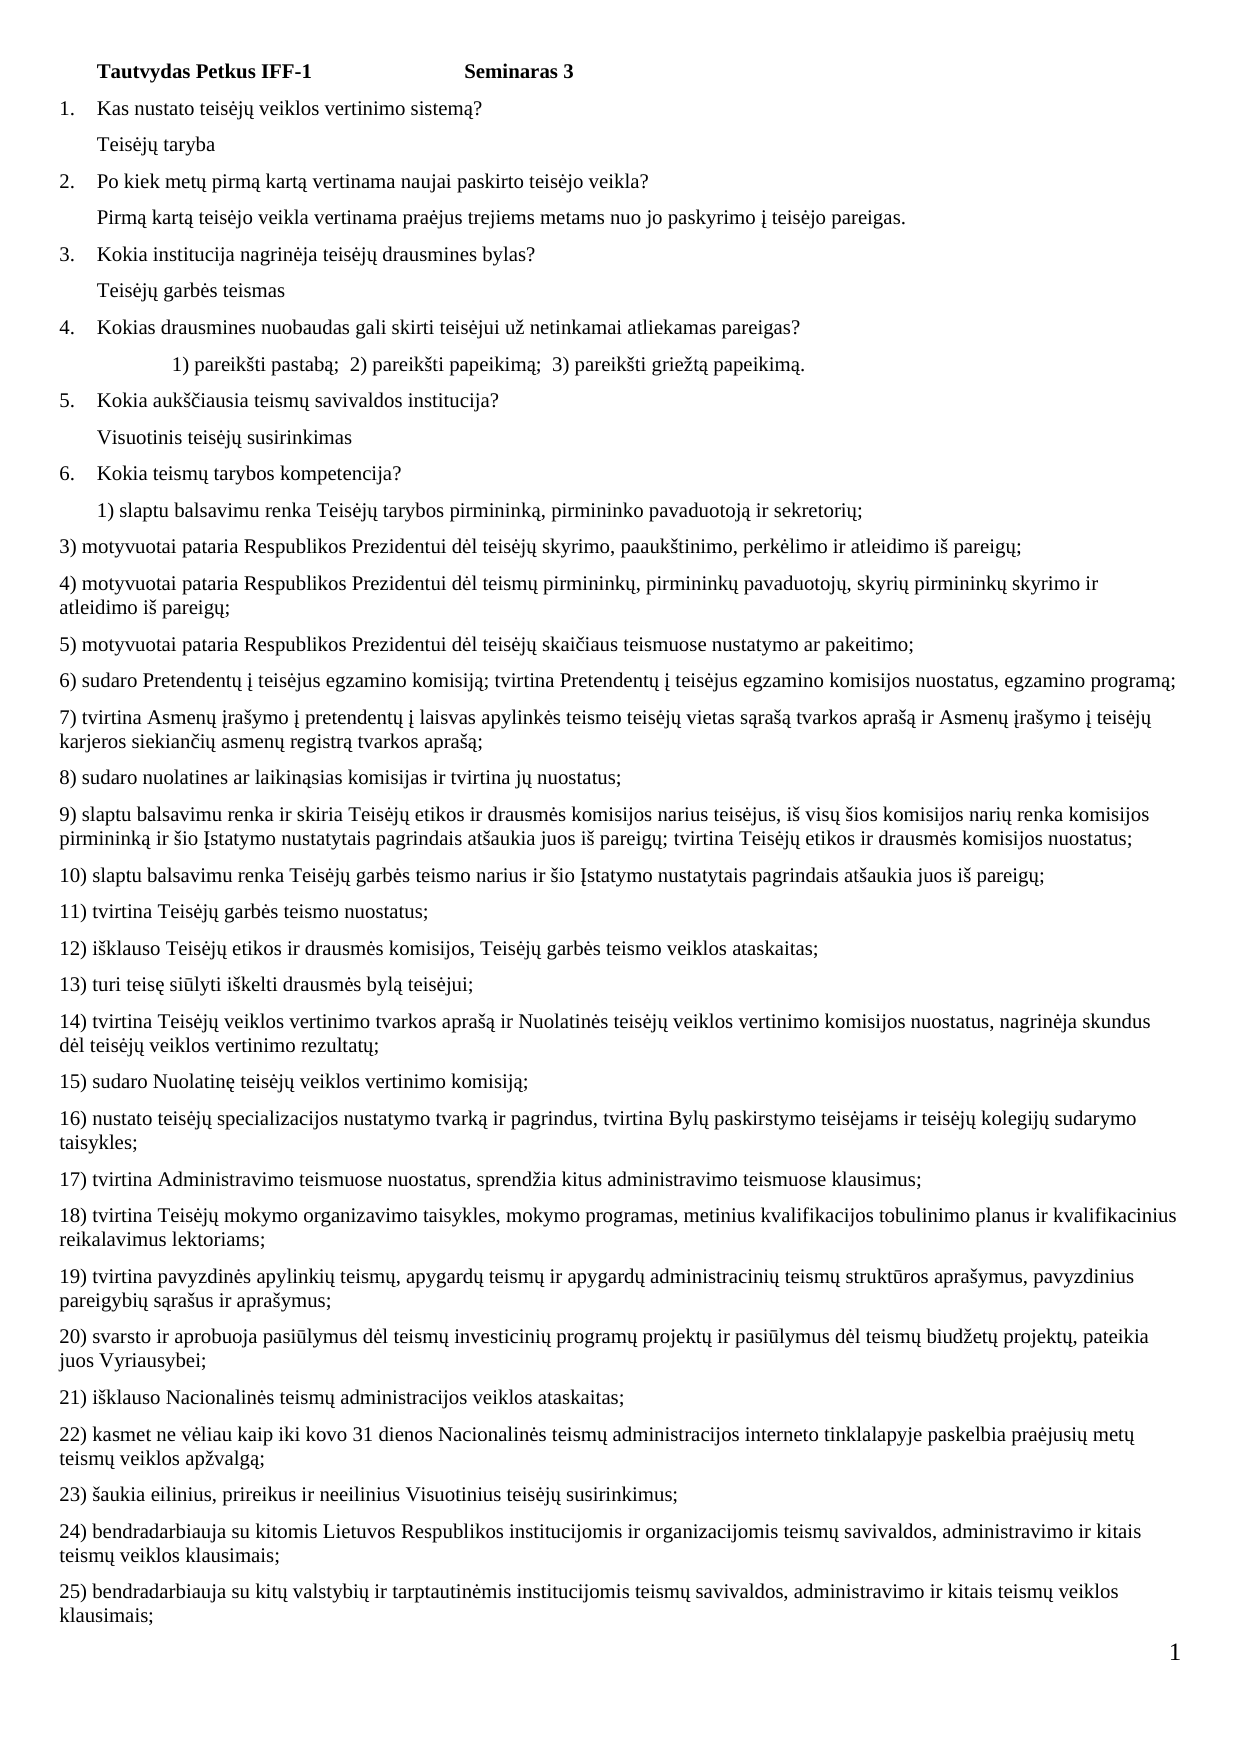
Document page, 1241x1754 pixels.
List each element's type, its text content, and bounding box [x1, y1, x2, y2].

text 3) motyvuotai pataria Respublikos Prezidentui dėl teisėjų skyrimo, paaukštinimo, perkėlimo ir atleidimo iš pareigų; [59, 534, 1181, 558]
list Visuotinis teisėjų susirinkimas [59, 425, 1181, 449]
list 1) pareikšti pastabą; 2) pareikšti papeikimą; 3) pareikšti griežtą papeikimą. [134, 352, 1181, 376]
list Tautvydas Petkus IFF-1 Seminaras 3 [59, 59, 1181, 83]
list Teisėjų garbės teismas [59, 278, 1181, 302]
text 6) sudaro Pretendentų į teisėjus egzamino komisiją; tvirtina Pretendentų į teisėjus egzamino komisijos nuostatus, egzamino programą; [59, 668, 1181, 692]
text 8) sudaro nuolatines ar laikinąsias komisijas ir tvirtina jų nuostatus; [59, 765, 1181, 789]
text 13) turi teisę siūlyti iškelti drausmės bylą teisėjui; [59, 972, 1181, 996]
list 1) slaptu balsavimu renka Teisėjų tarybos pirmininką, pirmininko pavaduotoją ir sekretorių; [59, 498, 1181, 522]
text 25) bendradarbiauja su kitų valstybių ir tarptautinėmis institucijomis teismų savivaldos, administravimo ir kitais teismų veiklos klausimais; [59, 1579, 1181, 1627]
text 10) slaptu balsavimu renka Teisėjų garbės teismo narius ir šio Įstatymo nustatytais pagrindais atšaukia juos iš pareigų; [59, 862, 1181, 887]
text 20) svarsto ir aprobuoja pasiūlymus dėl teismų investicinių programų projektų ir pasiūlymus dėl teismų biudžetų projektų, pateikia juos Vyriausybei; [59, 1324, 1181, 1372]
text 23) šaukia eilinius, prireikus ir neeilinius Visuotinius teisėjų susirinkimus; [59, 1482, 1181, 1506]
text 14) tvirtina Teisėjų veiklos vertinimo tvarkos aprašą ir Nuolatinės teisėjų veiklos vertinimo komisijos nuostatus, nagrinėja skundus dėl teisėjų veiklos vertinimo rezultatų; [59, 1009, 1181, 1057]
text 24) bendradarbiauja su kitomis Lietuvos Respublikos institucijomis ir organizacijomis teismų savivaldos, administravimo ir kitais teismų veiklos klausimais; [59, 1519, 1181, 1567]
text 18) tvirtina Teisėjų mokymo organizavimo taisykles, mokymo programas, metinius kvalifikacijos tobulinimo planus ir kvalifikacinius reikalavimus lektoriams; [59, 1203, 1181, 1251]
text 16) nustato teisėjų specializacijos nustatymo tvarką ir pagrindus, tvirtina Bylų paskirstymo teisėjams ir teisėjų kolegijų sudarymo taisykles; [59, 1106, 1181, 1154]
text 12) išklauso Teisėjų etikos ir drausmės komisijos, Teisėjų garbės teismo veiklos ataskaitas; [59, 936, 1181, 960]
list Kokia aukščiausia teismų savivaldos institucija? [59, 388, 1181, 412]
text 19) tvirtina pavyzdinės apylinkių teismų, apygardų teismų ir apygardų administracinių teismų struktūros aprašymus, pavyzdinius pareigybių sąrašus ir aprašymus; [59, 1264, 1181, 1312]
list Po kiek metų pirmą kartą vertinama naujai paskirto teisėjo veikla? [59, 169, 1181, 193]
list Teisėjų taryba [59, 132, 1181, 156]
text 22) kasmet ne vėliau kaip iki kovo 31 dienos Nacionalinės teismų administracijos interneto tinklalapyje paskelbia praėjusių metų teismų veiklos apžvalgą; [59, 1422, 1181, 1470]
list Kokia institucija nagrinėja teisėjų drausmines bylas? [59, 242, 1181, 266]
text 17) tvirtina Administravimo teismuose nuostatus, sprendžia kitus administravimo teismuose klausimus; [59, 1167, 1181, 1191]
list Pirmą kartą teisėjo veikla vertinama praėjus trejiems metams nuo jo paskyrimo į teisėjo pareigas. [59, 205, 1181, 229]
list Kas nustato teisėjų veiklos vertinimo sistemą? [59, 96, 1181, 120]
list Kokia teismų tarybos kompetencija? [59, 461, 1181, 485]
text 21) išklauso Nacionalinės teismų administracijos veiklos ataskaitas; [59, 1385, 1181, 1409]
list Kokias drausmines nuobaudas gali skirti teisėjui už netinkamai atliekamas pareigas? [59, 315, 1181, 339]
text 7) tvirtina Asmenų įrašymo į pretendentų į laisvas apylinkės teismo teisėjų vietas sąrašą tvarkos aprašą ir Asmenų įrašymo į teisėjų karjeros siekiančių asmenų registrą tvarkos aprašą; [59, 705, 1181, 753]
text 9) slaptu balsavimu renka ir skiria Teisėjų etikos ir drausmės komisijos narius teisėjus, iš visų šios komisijos narių renka komisijos pirmininką ir šio Įstatymo nustatytais pagrindais atšaukia juos iš pareigų; tvirtina Teisėjų etikos ir drausmės komisijos nuostatus; [59, 802, 1181, 850]
text 4) motyvuotai pataria Respublikos Prezidentui dėl teismų pirmininkų, pirmininkų pavaduotojų, skyrių pirmininkų skyrimo ir atleidimo iš pareigų; [59, 571, 1181, 619]
text 5) motyvuotai pataria Respublikos Prezidentui dėl teisėjų skaičiaus teismuose nustatymo ar pakeitimo; [59, 632, 1181, 656]
text 11) tvirtina Teisėjų garbės teismo nuostatus; [59, 899, 1181, 923]
text 15) sudaro Nuolatinę teisėjų veiklos vertinimo komisiją; [59, 1069, 1181, 1093]
